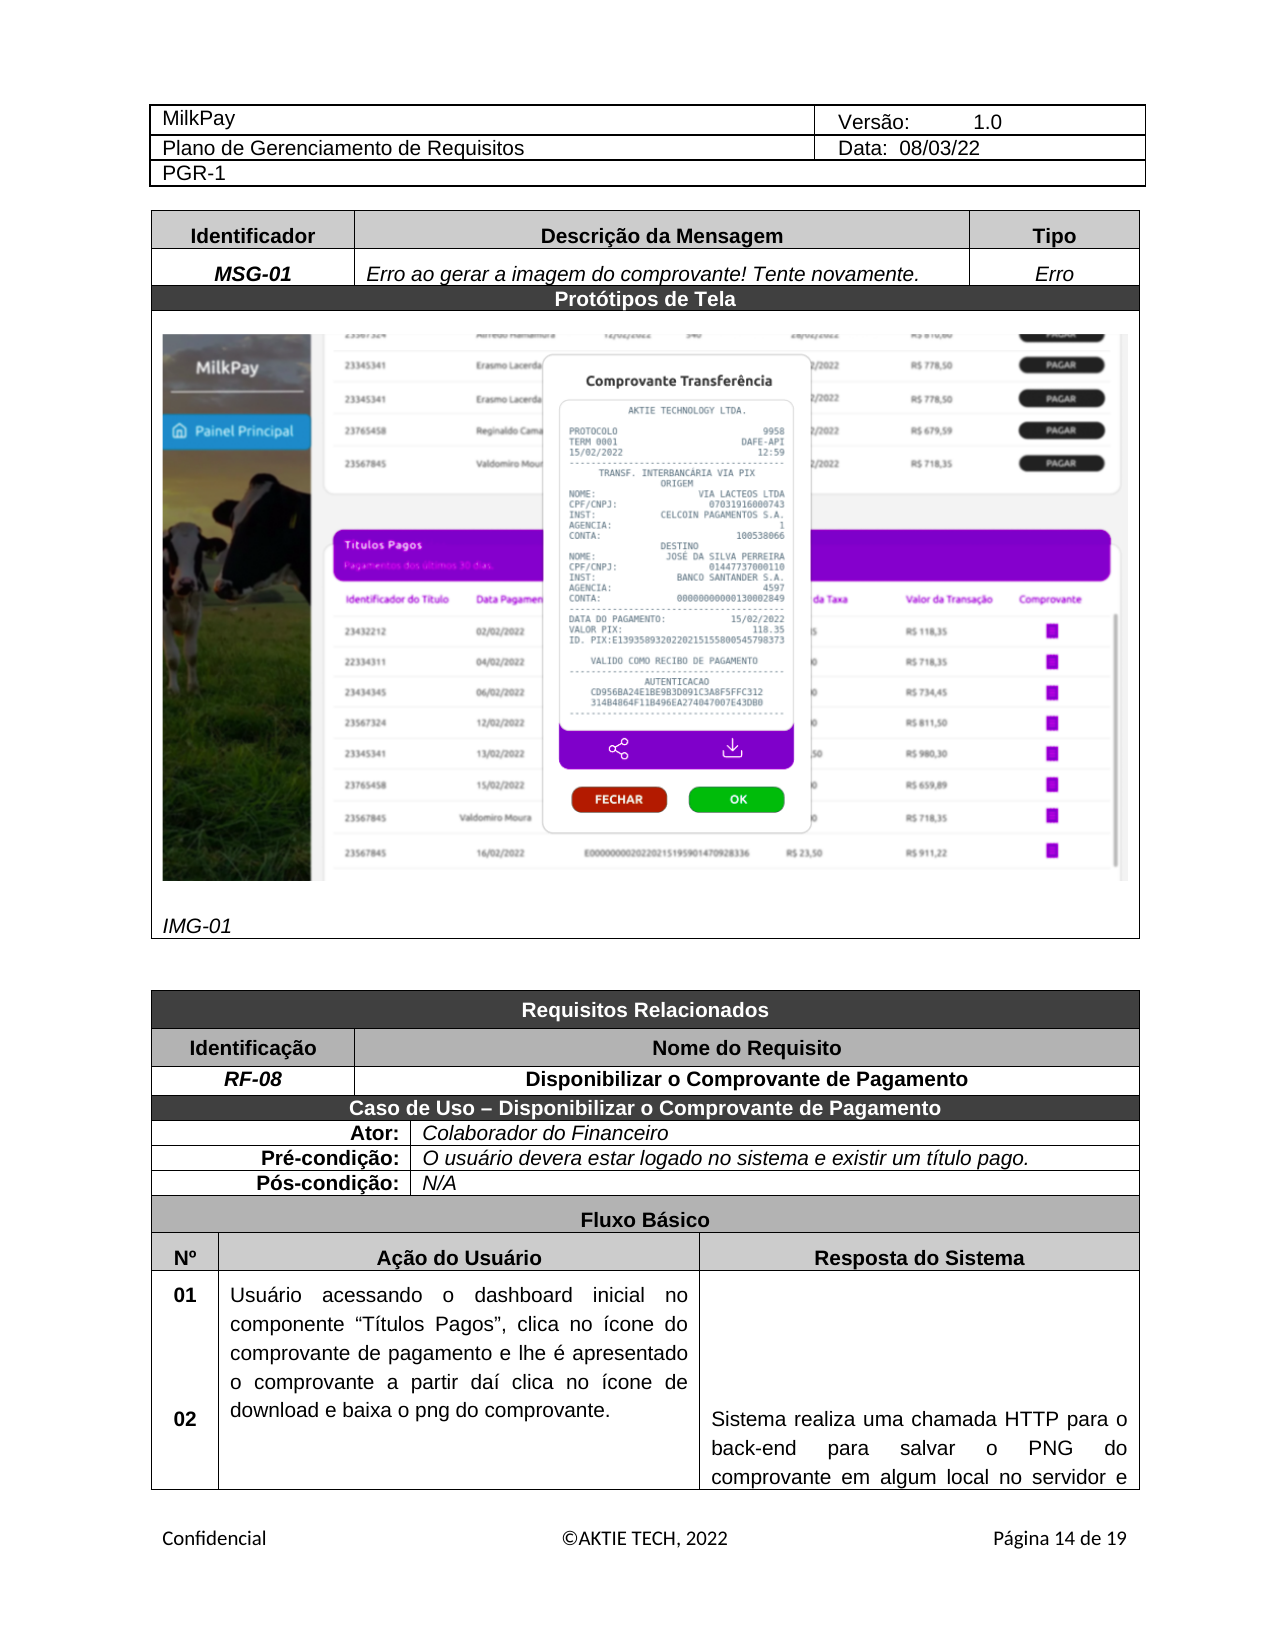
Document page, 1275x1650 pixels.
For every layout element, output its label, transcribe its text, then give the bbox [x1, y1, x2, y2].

table_cell IMG-01 [152, 311, 1139, 938]
picture [162, 334, 1128, 881]
table_cell MSG-01 [152, 249, 354, 285]
table_cell O usuário devera estar logado no sistema e existir um título pago. [411, 1146, 1139, 1170]
table_cell Caso de Uso – Disponibilizar o Comprovante de Pagamento [152, 1096, 1139, 1120]
table_cell Resposta do Sistema [700, 1233, 1139, 1270]
table_cell Fluxo Básico [152, 1196, 1139, 1232]
table_cell Nº [152, 1233, 218, 1270]
table_cell Tipo [970, 211, 1139, 248]
table_cell Ator: [152, 1121, 410, 1145]
table_cell RF-08 [152, 1067, 354, 1095]
table_cell Disponibilizar o Comprovante de Pagamento [355, 1067, 1139, 1095]
table_cell Identificação [152, 1029, 354, 1066]
table_cell Erro ao gerar a imagem do comprovante! Tente novamente. [355, 249, 969, 285]
table_cell Usuário acessando o dashboard inicial no componente “Títulos Pagos”, clica no ícone do comprovante de pagamento e lhe é apresentado o comprovante a partir daí clica no ícone de download e baixa o png do comprovante. [219, 1271, 699, 1488]
table_cell Nome do Requisito [355, 1029, 1139, 1066]
table_cell Pré-condição: [152, 1146, 410, 1170]
table_cell Protótipos de Tela [152, 286, 1139, 310]
table_cell Pós-condição: [152, 1171, 410, 1195]
table_cell N/A [411, 1171, 1139, 1195]
table_cell Ação do Usuário [219, 1233, 699, 1270]
table_cell Colaborador do Financeiro [411, 1121, 1139, 1145]
table_cell Sistema realiza uma chamada HTTP para o back-end para salvar o PNG do comprovante em algum local no servidor e [700, 1271, 1139, 1488]
table_header Requisitos Relacionados [152, 991, 1139, 1028]
table_cell 01 02 [152, 1271, 218, 1488]
table_cell Identificador [152, 211, 354, 248]
table_cell Erro [970, 249, 1139, 285]
table_cell Descrição da Mensagem [355, 211, 969, 248]
